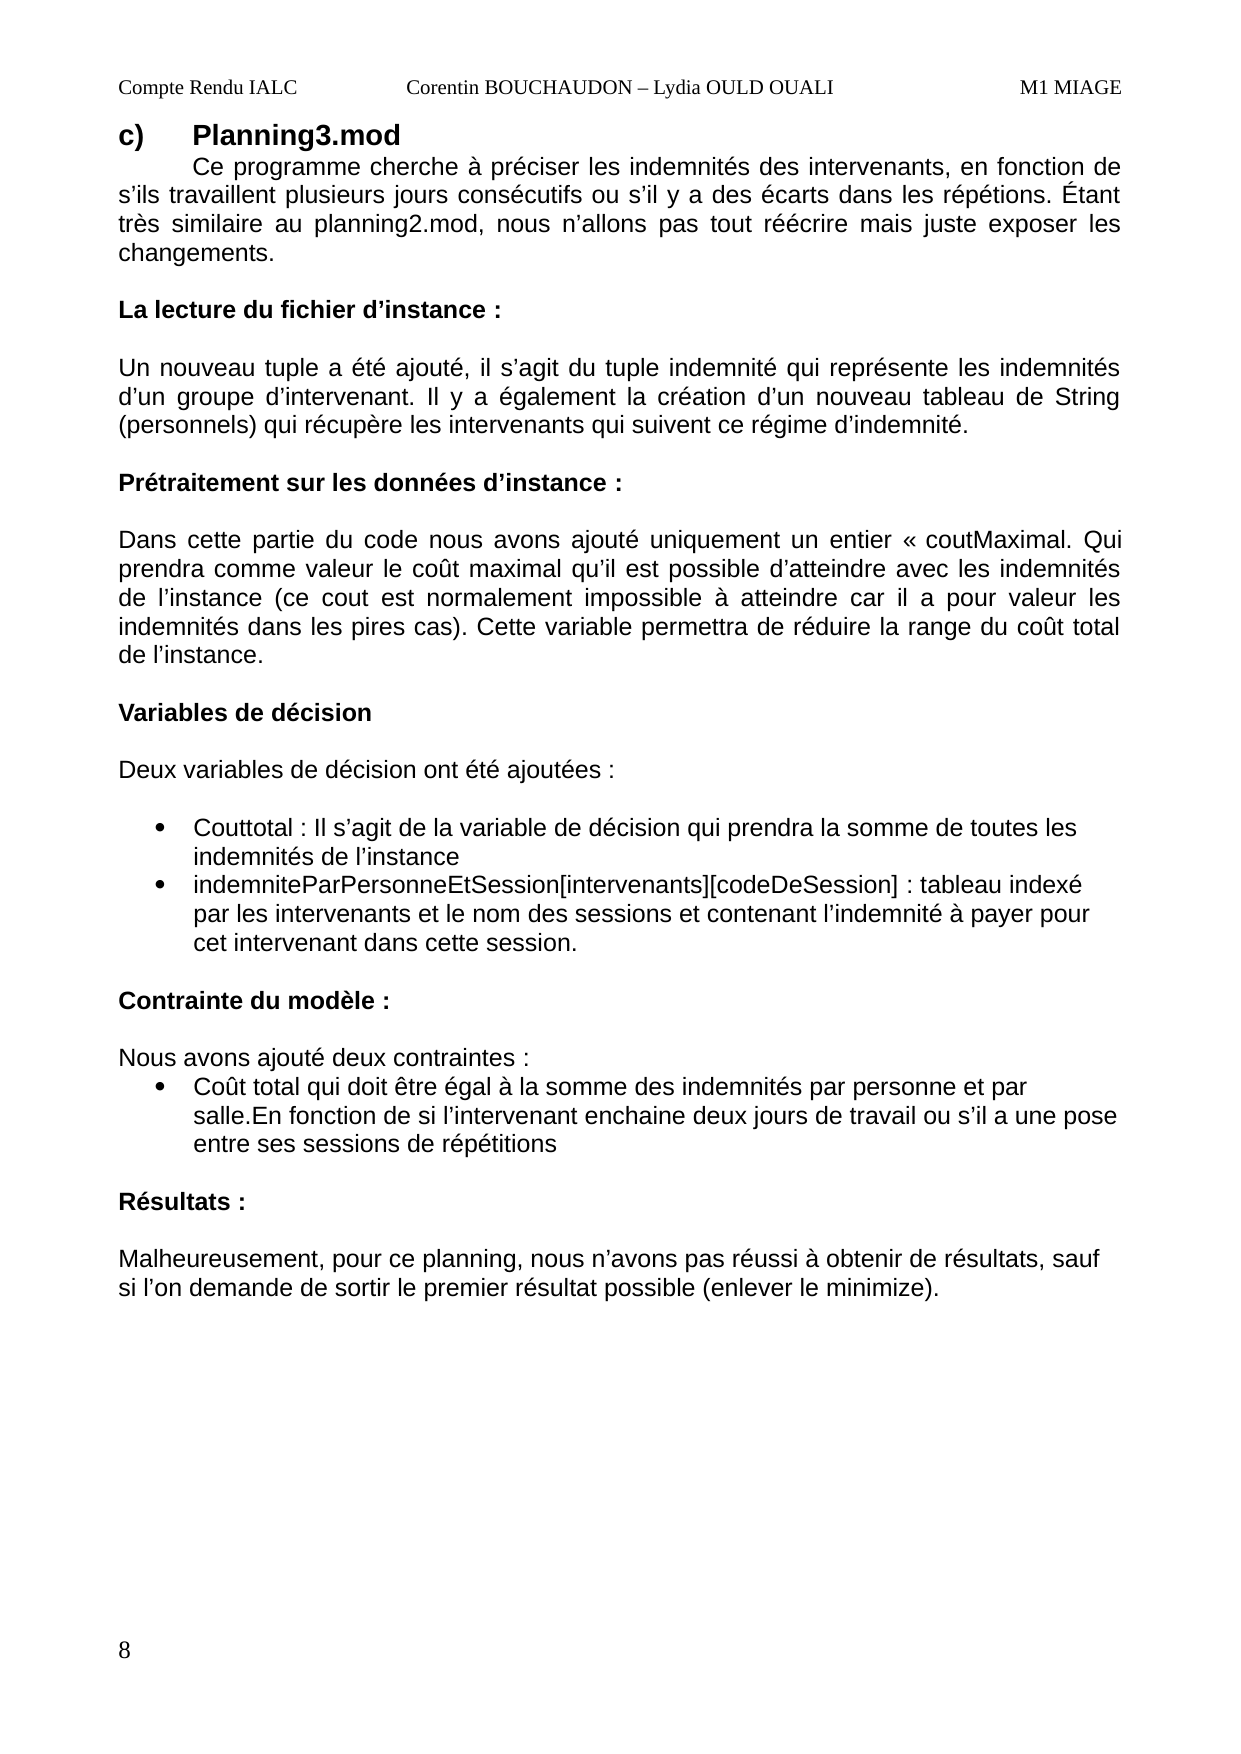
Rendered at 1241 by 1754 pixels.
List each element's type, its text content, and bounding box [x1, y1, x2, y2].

text Un nouveau tuple a été ajouté, il s’agit du tuple indemnité qui représente les indemnités d’un groupe d’intervenant. Il y a également la création d’un nouveau tableau de String (personnels) qui récupère les intervenants qui suivent ce régime d’indemnité. [118, 353, 1122, 439]
text La lecture du fichier d’instance : [118, 295, 1122, 324]
subtitle c) Planning3.mod [118, 118, 1122, 152]
text Dans cette partie du code nous avons ajouté uniquement un entier « coutMaximal. Qui prendra comme valeur le coût maximal qu’il est possible d’atteindre avec les indemnités de l’instance (ce cout est normalement impossible à atteindre car il a pour valeur les indemnités dans les pires cas). Cette variable permettra de réduire la range du coût total de l’instance. [118, 525, 1122, 669]
text Nous avons ajouté deux contraintes : [118, 1043, 1122, 1072]
text Malheureusement, pour ce planning, nous n’avons pas réussi à obtenir de résultats, sauf si l’on demande de sortir le premier résultat possible (enlever le minimize). [118, 1244, 1122, 1302]
text Prétraitement sur les données d’instance : [118, 468, 1122, 497]
text Ce programme cherche à préciser les indemnités des intervenants, en fonction de s’ils travaillent plusieurs jours consécutifs ou s’il y a des écarts dans les répétions. Étant très similaire au planning2.mod, nous n’allons pas tout réécrire mais juste exposer les changements. [118, 152, 1122, 267]
text Contrainte du modèle : [118, 986, 1122, 1014]
list Coût total qui doit être égal à la somme des indemnités par personne et par salle.En fonction de si l’intervenant enchaine deux jours de travail ou s’il a une pose entre ses sessions de répétitions [156, 1072, 1122, 1158]
text Deux variables de décision ont été ajoutées : [118, 755, 1122, 784]
list Couttotal : Il s’agit de la variable de décision qui prendra la somme de toutes les indemnités de l’instance [156, 813, 1122, 871]
list indemniteParPersonneEtSession[intervenants][codeDeSession] : tableau indexé par les intervenants et le nom des sessions et contenant l’indemnité à payer pour cet intervenant dans cette session. [156, 871, 1122, 957]
text Variables de décision [118, 698, 1122, 727]
text Résultats : [118, 1187, 1122, 1216]
